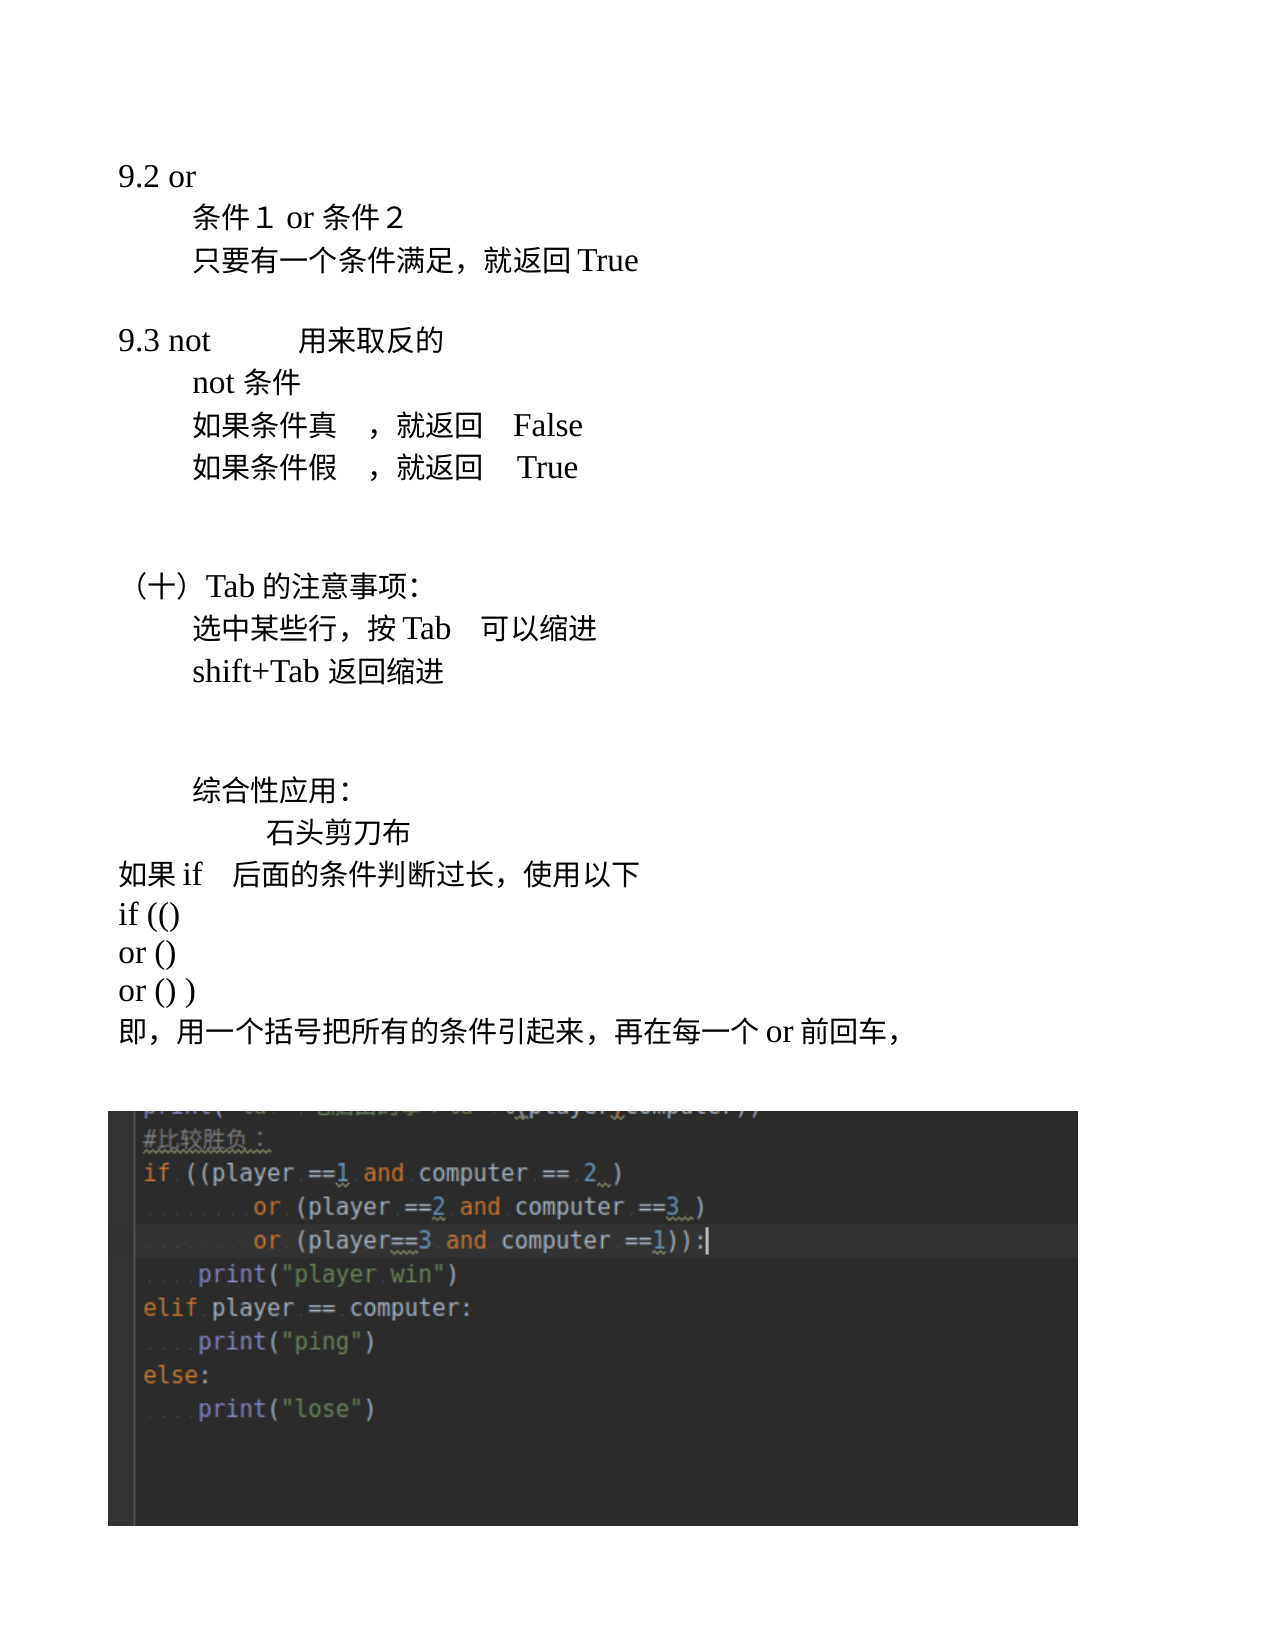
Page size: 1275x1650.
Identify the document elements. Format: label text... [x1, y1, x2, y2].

text not 条件 [118, 360, 1157, 402]
text or () ) [118, 971, 1157, 1009]
text （十）Tab的注意事项： [118, 563, 1157, 606]
text 条件１ or 条件２ [118, 195, 1157, 237]
text if (() [118, 894, 1157, 932]
text 综合性应用： [118, 767, 1157, 809]
text 如果条件假 ，就返回 True [118, 444, 1157, 487]
text 只要有一个条件满足，就返回True [118, 237, 1157, 279]
text 如果if 后面的条件判断过长，使用以下 [118, 852, 1157, 894]
text 即，用一个括号把所有的条件引起来，再在每一个or前回车， [118, 1009, 1157, 1051]
text 选中某些行，按Tab 可以缩进 [118, 606, 1157, 648]
text 9.2 or [118, 156, 1157, 195]
text 9.3 not 用来取反的 [118, 318, 1157, 360]
text or () [118, 932, 1157, 971]
text 如果条件真 ，就返回 False [118, 402, 1157, 444]
picture [108, 1111, 1078, 1526]
text 石头剪刀布 [118, 809, 1157, 852]
text shift+Tab 返回缩进 [118, 648, 1157, 690]
